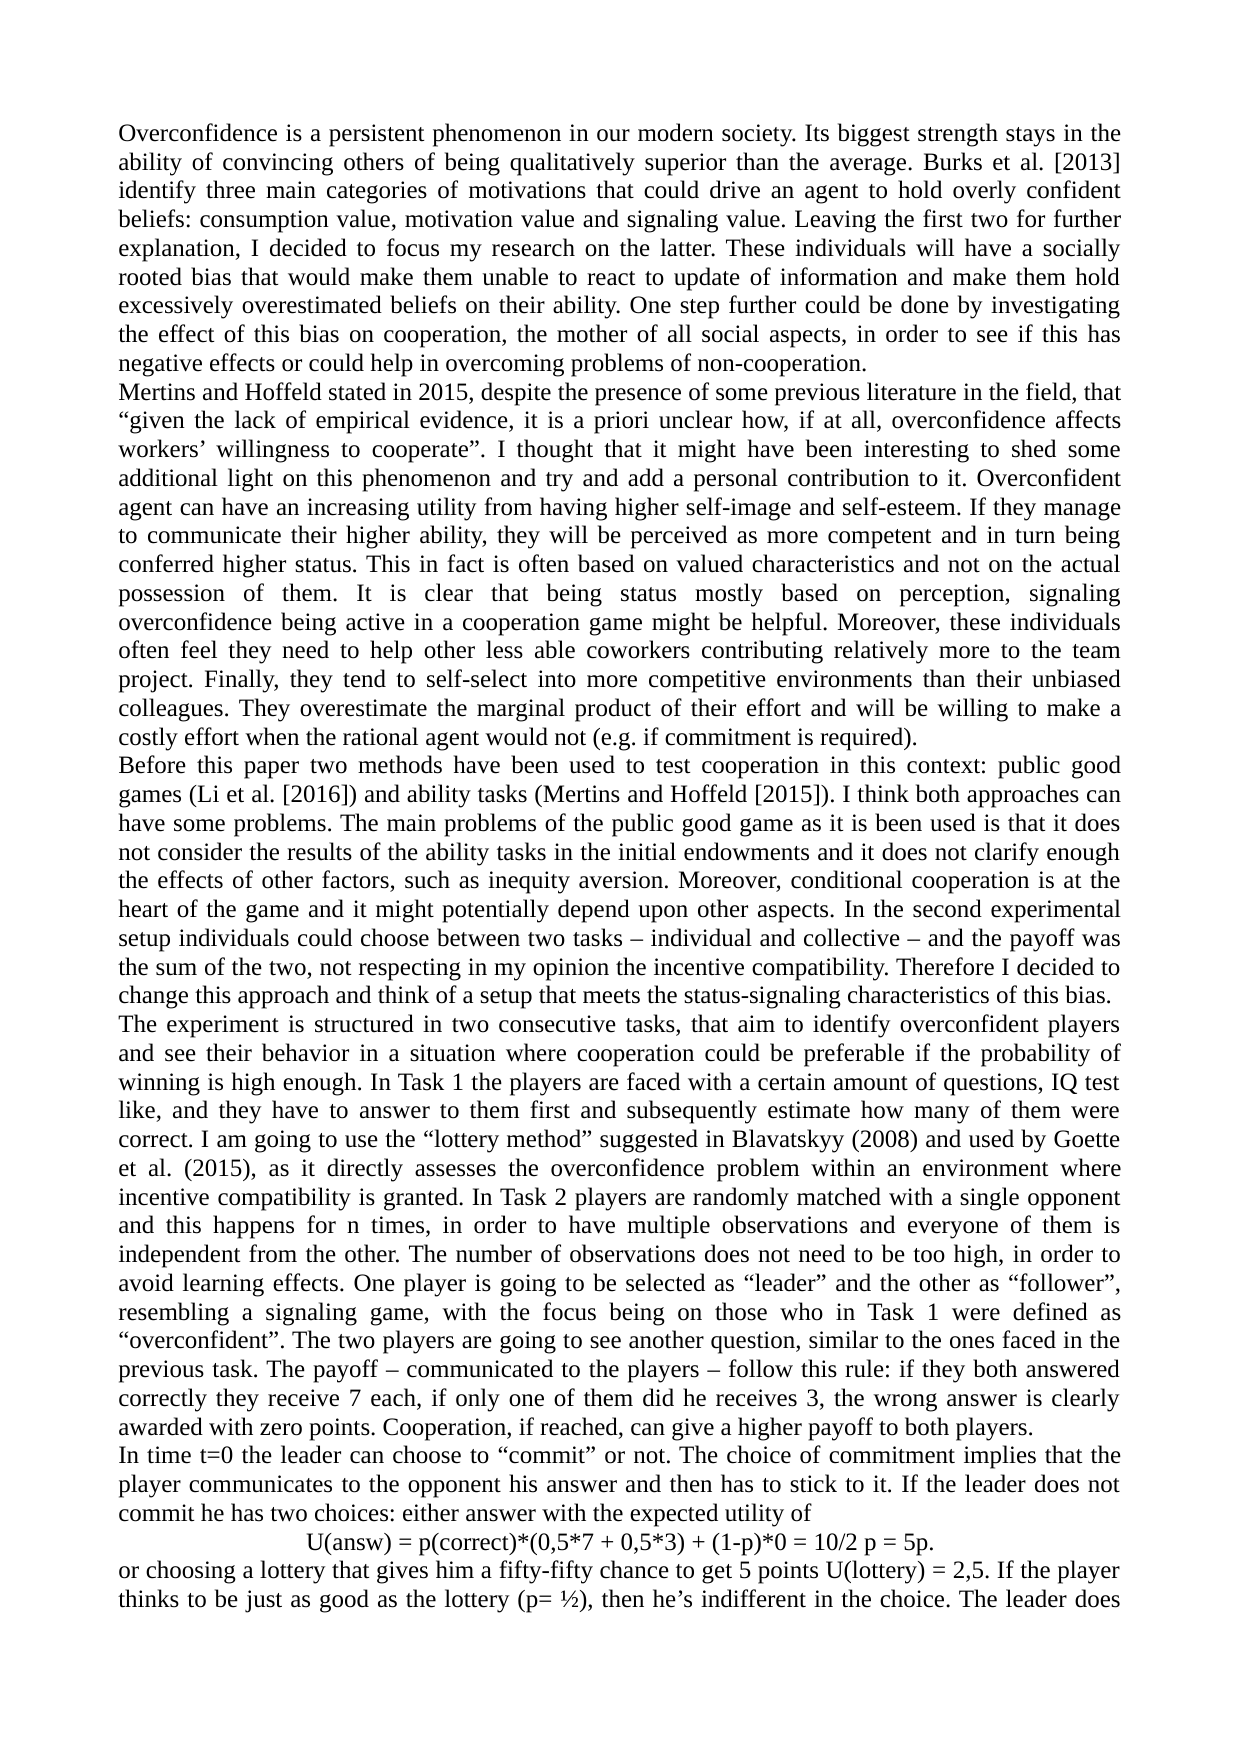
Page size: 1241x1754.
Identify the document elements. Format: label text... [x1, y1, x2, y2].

text or choosing a lottery that gives him a fifty-fifty chance to get 5 points U(lottery) = 2,5. If the player thinks to be just as good as the lottery (p= ½), then he’s indifferent in the choice. The leader does [118, 1556, 1122, 1613]
text Before this paper two methods have been used to test cooperation in this context: public good games (Li et al. [2016]) and ability tasks (Mertins and Hoffeld [2015]). I think both approaches can have some problems. The main problems of the public good game as it is been used is that it does not consider the results of the ability tasks in the initial endowments and it does not clarify enough the effects of other factors, such as inequity aversion. Moreover, conditional cooperation is at the heart of the game and it might potentially depend upon other aspects. In the second experimental setup individuals could choose between two tasks – individual and collective – and the payoff was the sum of the two, not respecting in my opinion the incentive compatibility. Therefore I decided to change this approach and think of a setup that meets the status-signaling characteristics of this bias. [118, 751, 1122, 1009]
text In time t=0 the leader can choose to “commit” or not. The choice of commitment implies that the player communicates to the opponent his answer and then has to stick to it. If the leader does not commit he has two choices: either answer with the expected utility of [118, 1441, 1122, 1527]
text Overconfidence is a persistent phenomenon in our modern society. Its biggest strength stays in the ability of convincing others of being qualitatively superior than the average. Burks et al. [2013] identify three main categories of motivations that could drive an agent to hold overly confident beliefs: consumption value, motivation value and signaling value. Leaving the first two for further explanation, I decided to focus my research on the latter. These individuals will have a socially rooted bias that would make them unable to react to update of information and make them hold excessively overestimated beliefs on their ability. One step further could be done by investigating the effect of this bias on cooperation, the mother of all social aspects, in order to see if this has negative effects or could help in overcoming problems of non-cooperation. [118, 118, 1122, 377]
text U(answ) = p(correct)*(0,5*7 + 0,5*3) + (1-p)*0 = 10/2 p = 5p. [118, 1527, 1122, 1556]
text The experiment is structured in two consecutive tasks, that aim to identify overconfident players and see their behavior in a situation where cooperation could be preferable if the probability of winning is high enough. In Task 1 the players are faced with a certain amount of questions, IQ test like, and they have to answer to them first and subsequently estimate how many of them were correct. I am going to use the “lottery method” suggested in Blavatskyy (2008) and used by Goette et al. (2015), as it directly assesses the overconfidence problem within an environment where incentive compatibility is granted. In Task 2 players are randomly matched with a single opponent and this happens for n times, in order to have multiple observations and everyone of them is independent from the other. The number of observations does not need to be too high, in order to avoid learning effects. One player is going to be selected as “leader” and the other as “follower”, resembling a signaling game, with the focus being on those who in Task 1 were defined as “overconfident”. The two players are going to see another question, similar to the ones faced in the previous task. The payoff – communicated to the players – follow this rule: if they both answered correctly they receive 7 each, if only one of them did he receives 3, the wrong answer is clearly awarded with zero points. Cooperation, if reached, can give a higher payoff to both players. [118, 1009, 1122, 1441]
text Mertins and Hoffeld stated in 2015, despite the presence of some previous literature in the field, that “given the lack of empirical evidence, it is a priori unclear how, if at all, overconfidence affects workers’ willingness to cooperate”. I thought that it might have been interesting to shed some additional light on this phenomenon and try and add a personal contribution to it. Overconfident agent can have an increasing utility from having higher self-image and self-esteem. If they manage to communicate their higher ability, they will be perceived as more competent and in turn being conferred higher status. This in fact is often based on valued characteristics and not on the actual possession of them. It is clear that being status mostly based on perception, signaling overconfidence being active in a cooperation game might be helpful. Moreover, these individuals often feel they need to help other less able coworkers contributing relatively more to the team project. Finally, they tend to self-select into more competitive environments than their unbiased colleagues. They overestimate the marginal product of their effort and will be willing to make a costly effort when the rational agent would not (e.g. if commitment is required). [118, 377, 1122, 751]
